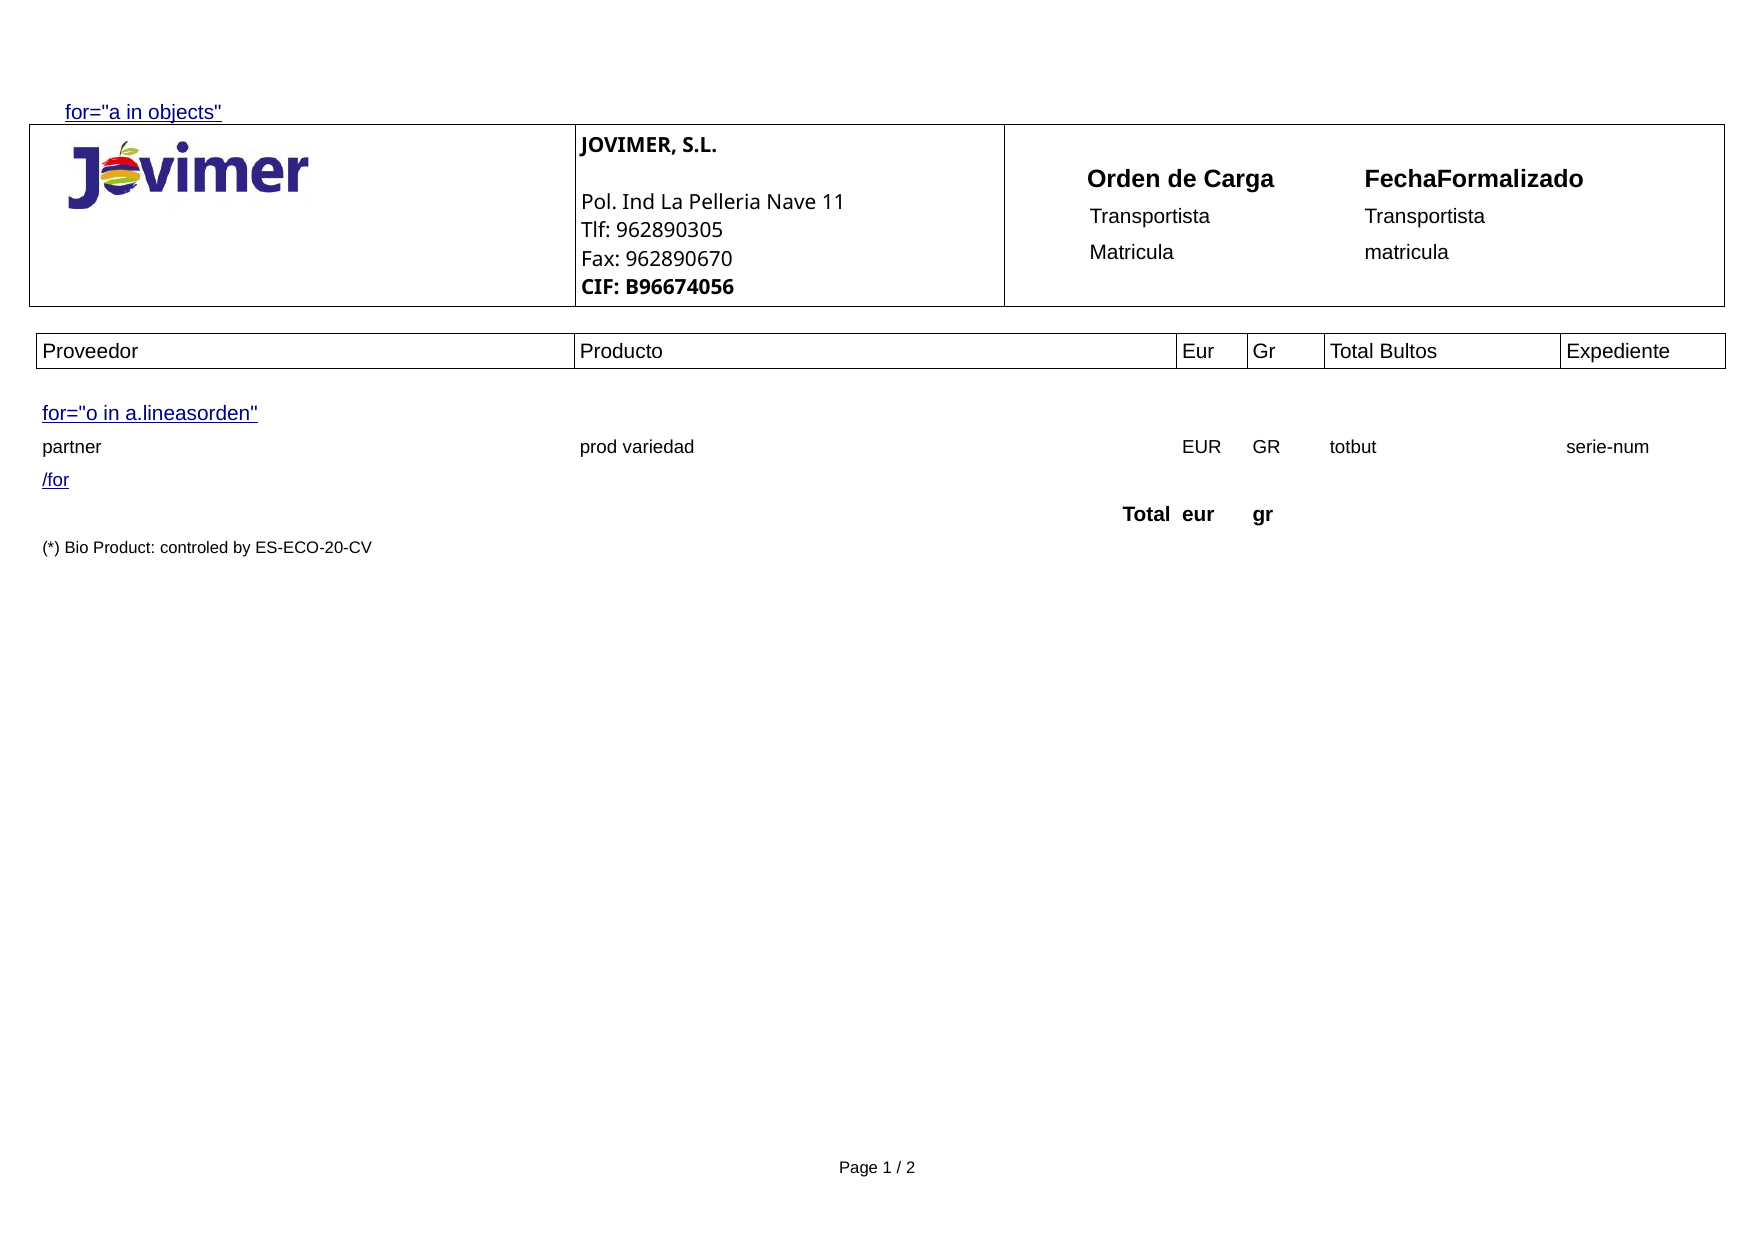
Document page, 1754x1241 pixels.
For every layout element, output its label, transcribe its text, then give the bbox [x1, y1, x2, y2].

table_header FechaFormalizado [1359, 159, 1718, 199]
table_cell Total [574, 496, 1176, 532]
table_cell [1324, 496, 1560, 532]
table_header Gr [1248, 334, 1324, 368]
table_header Expediente [1561, 334, 1725, 368]
table_cell [1560, 463, 1725, 496]
table_cell [574, 463, 1176, 496]
table_cell [179, 496, 285, 532]
table_cell [285, 496, 574, 532]
table_cell [179, 463, 285, 496]
table_header Eur [1177, 334, 1247, 368]
table_header Orden de Carga [1010, 159, 1358, 199]
table_header [30, 125, 575, 306]
table_header Proveedor [37, 334, 574, 368]
table_cell gr [1247, 496, 1324, 532]
table_header for="o in a.lineasorden" [36, 395, 1725, 430]
table_cell GR [1247, 430, 1324, 463]
table_header Total Bultos [1325, 334, 1560, 368]
picture [68, 141, 309, 209]
table_cell partner [36, 430, 574, 463]
table_cell [1560, 496, 1725, 532]
table_cell serie-num [1560, 430, 1725, 463]
table_cell EUR [1176, 430, 1247, 463]
table_cell Transportista [1359, 199, 1718, 234]
table_cell Transportista [1010, 199, 1358, 234]
table_cell prod variedad [574, 430, 1176, 463]
table_header Producto [575, 334, 1176, 368]
table_cell Matricula [1010, 234, 1358, 269]
table_header [1005, 125, 1724, 306]
table_cell /for [36, 463, 178, 496]
table_header JOVIMER, S.L. Pol. Ind La Pelleria Nave 11 Tlf: 962890305 Fax: 962890670 CIF: B96674056 [576, 125, 1004, 306]
table_cell totbut [1324, 430, 1560, 463]
table_cell eur [1176, 496, 1247, 532]
table_cell matricula [1359, 234, 1718, 269]
table_cell [1324, 463, 1560, 496]
table_cell [1176, 463, 1247, 496]
table_cell [1247, 463, 1324, 496]
table_cell [285, 463, 574, 496]
text for="a in objects" [65, 100, 1689, 124]
table_cell [36, 496, 178, 532]
table_cell (*) Bio Product: controled by ES-ECO-20-CV [36, 532, 1725, 562]
